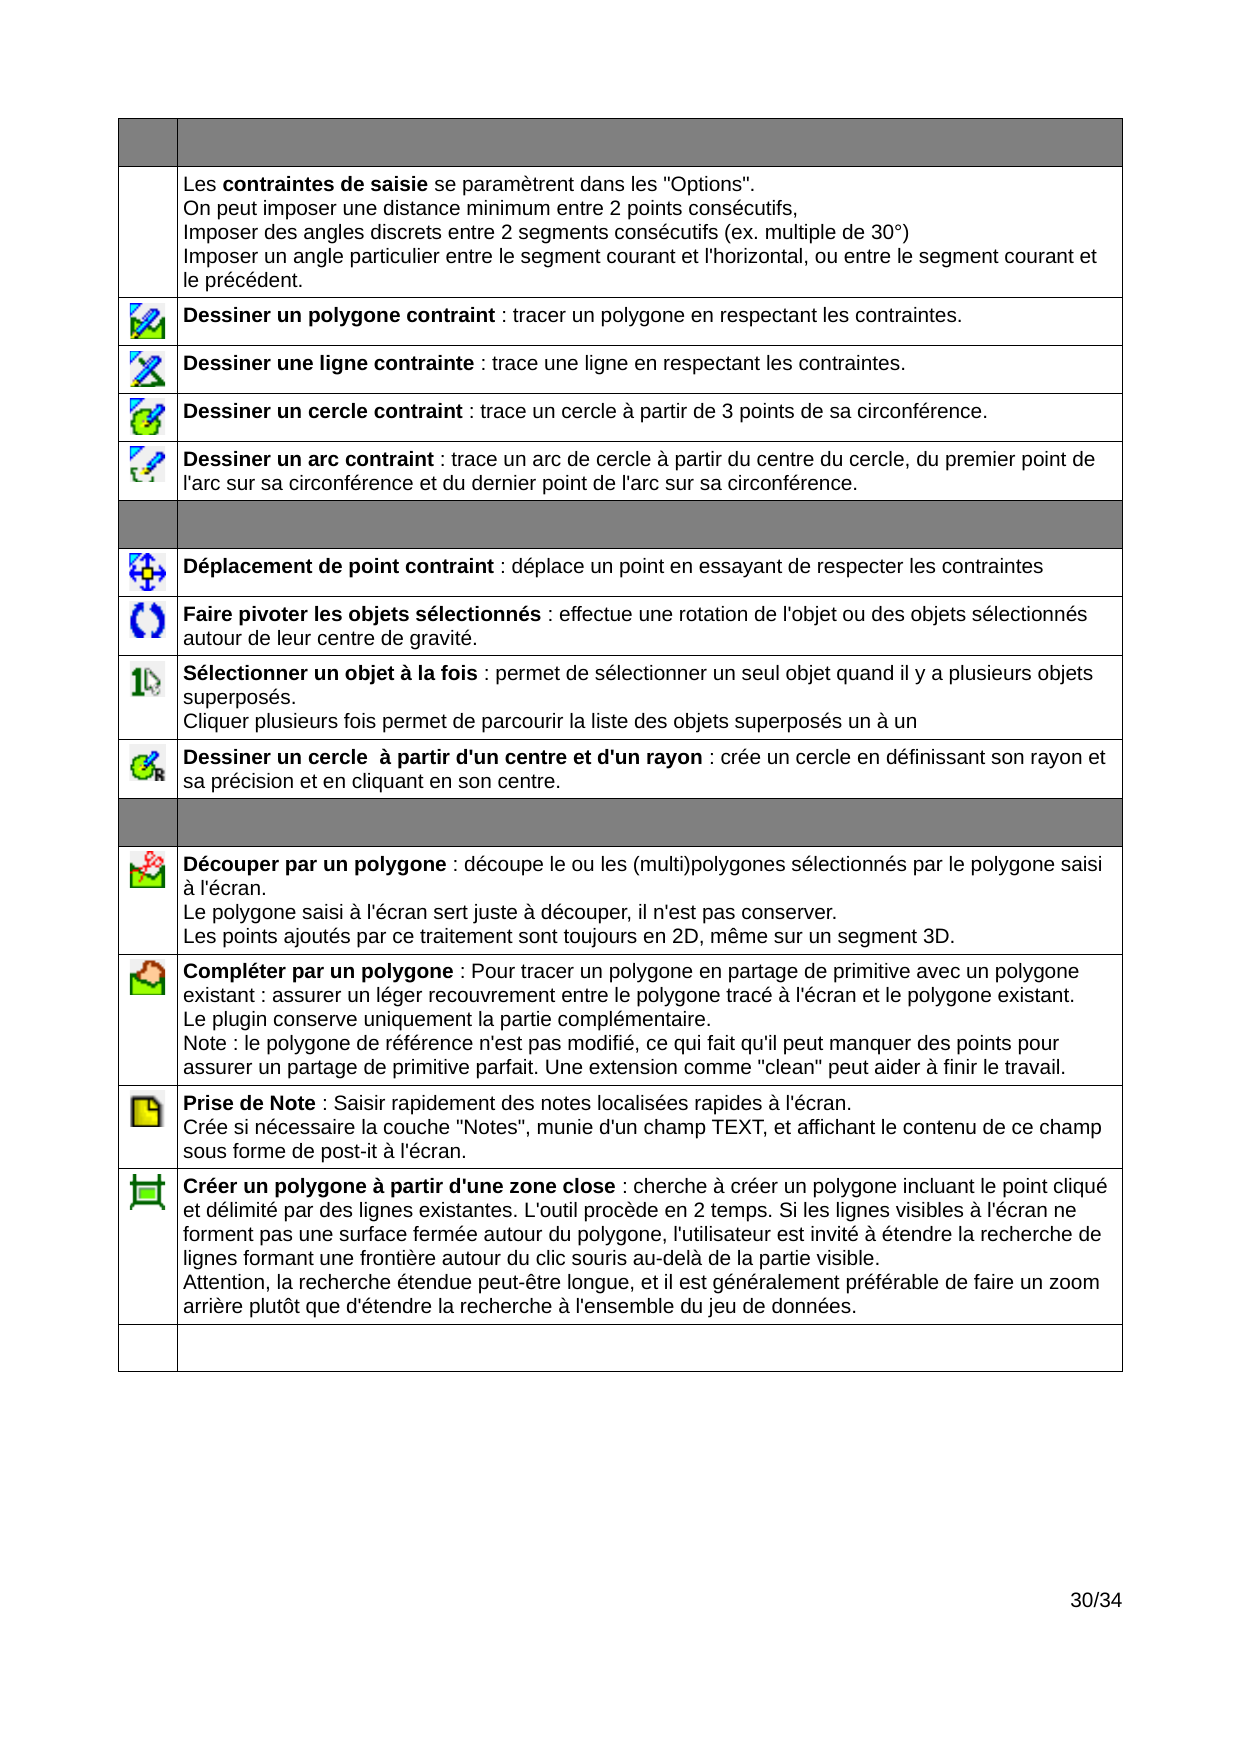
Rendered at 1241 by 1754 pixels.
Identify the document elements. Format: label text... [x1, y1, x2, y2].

table_cell [119, 597, 177, 655]
table_cell [119, 119, 177, 166]
table_cell [119, 394, 177, 441]
picture [129, 1174, 166, 1210]
table_cell Dessiner une ligne contrainte : trace une ligne en respectant les contraintes. [178, 346, 1122, 393]
table_cell [119, 740, 177, 798]
table_cell [119, 442, 177, 500]
table_cell [178, 1325, 1122, 1371]
table_cell Dessiner un cercle contraint : trace un cercle à partir de 3 points de sa circonférence. [178, 394, 1122, 441]
table_cell Prise de Note : Saisir rapidement des notes localisées rapides à l'écran. Crée si nécessaire la couche "Notes", munie d'un champ TEXT, et affichant le contenu de ce champ sous forme de post-it à l'écran. [178, 1086, 1122, 1168]
table_cell [119, 656, 177, 739]
table_cell [119, 1325, 177, 1371]
table_cell [119, 1169, 177, 1209]
table_cell Découper par un polygone : découpe le ou les (multi)polygones sélectionnés par le polygone saisi à l'écran. Le polygone saisi à l'écran sert juste à découper, il n'est pas conserver. Les points ajoutés par ce traitement sont toujours en 2D, même sur un segment 3D. [178, 847, 1122, 953]
table_cell [119, 1086, 177, 1168]
table_cell Faire pivoter les objets sélectionnés : effectue une rotation de l'objet ou des objets sélectionnés autour de leur centre de gravité. [178, 597, 1122, 655]
table_cell Compléter par un polygone : Pour tracer un polygone en partage de primitive avec un polygone existant : assurer un léger recouvrement entre le polygone tracé à l'écran et le polygone existant. Le plugin conserve uniquement la partie complémentaire. Note : le polygone de référence n'est pas modifié, ce qui fait qu'il peut manquer des points pour assurer un partage de primitive parfait. Une extension comme "clean" peut aider à finir le travail. [178, 955, 1122, 1085]
table_cell Déplacement de point contraint : déplace un point en essayant de respecter les contraintes [178, 549, 1122, 596]
table_cell [178, 501, 1122, 548]
table_cell Les contraintes de saisie se paramètrent dans les "Options". On peut imposer une distance minimum entre 2 points consécutifs, Imposer des angles discrets entre 2 segments consécutifs (ex. multiple de 30°) Imposer un angle particulier entre le segment courant et l'horizontal, ou entre le segment courant et le précédent. [178, 167, 1122, 297]
table_cell [119, 847, 177, 953]
table_cell Dessiner un polygone contraint : tracer un polygone en respectant les contraintes. [178, 298, 1122, 345]
table_cell [119, 298, 177, 345]
table_cell [119, 955, 177, 1085]
table_cell Sélectionner un objet à la fois : permet de sélectionner un seul objet quand il y a plusieurs objets superposés. Cliquer plusieurs fois permet de parcourir la liste des objets superposés un à un [178, 656, 1122, 739]
table_cell [119, 799, 177, 846]
table_cell [119, 167, 177, 297]
table_cell Dessiner un cercle à partir d'un centre et d'un rayon : crée un cercle en définissant son rayon et sa précision et en cliquant en son centre. [178, 740, 1122, 798]
table_cell [119, 501, 177, 548]
table_cell Dessiner un arc contraint : trace un arc de cercle à partir du centre du cercle, du premier point de l'arc sur sa circonférence et du dernier point de l'arc sur sa circonférence. [178, 442, 1122, 500]
table_cell [178, 799, 1122, 846]
table_cell [178, 119, 1122, 166]
table_cell Créer un polygone à partir d'une zone close : cherche à créer un polygone incluant le point cliqué et délimité par des lignes existantes. L'outil procède en 2 temps. Si les lignes visibles à l'écran ne forment pas une surface fermée autour du polygone, l'utilisateur est invité à étendre la recherche de lignes formant une frontière autour du clic souris au-delà de la partie visible. Attention, la recherche étendue peut-être longue, et il est généralement préférable de faire un zoom arrière plutôt que d'étendre la recherche à l'ensemble du jeu de données. [178, 1169, 1122, 1323]
table_cell [119, 1210, 177, 1323]
table_cell [119, 549, 177, 596]
table_cell [119, 346, 177, 393]
